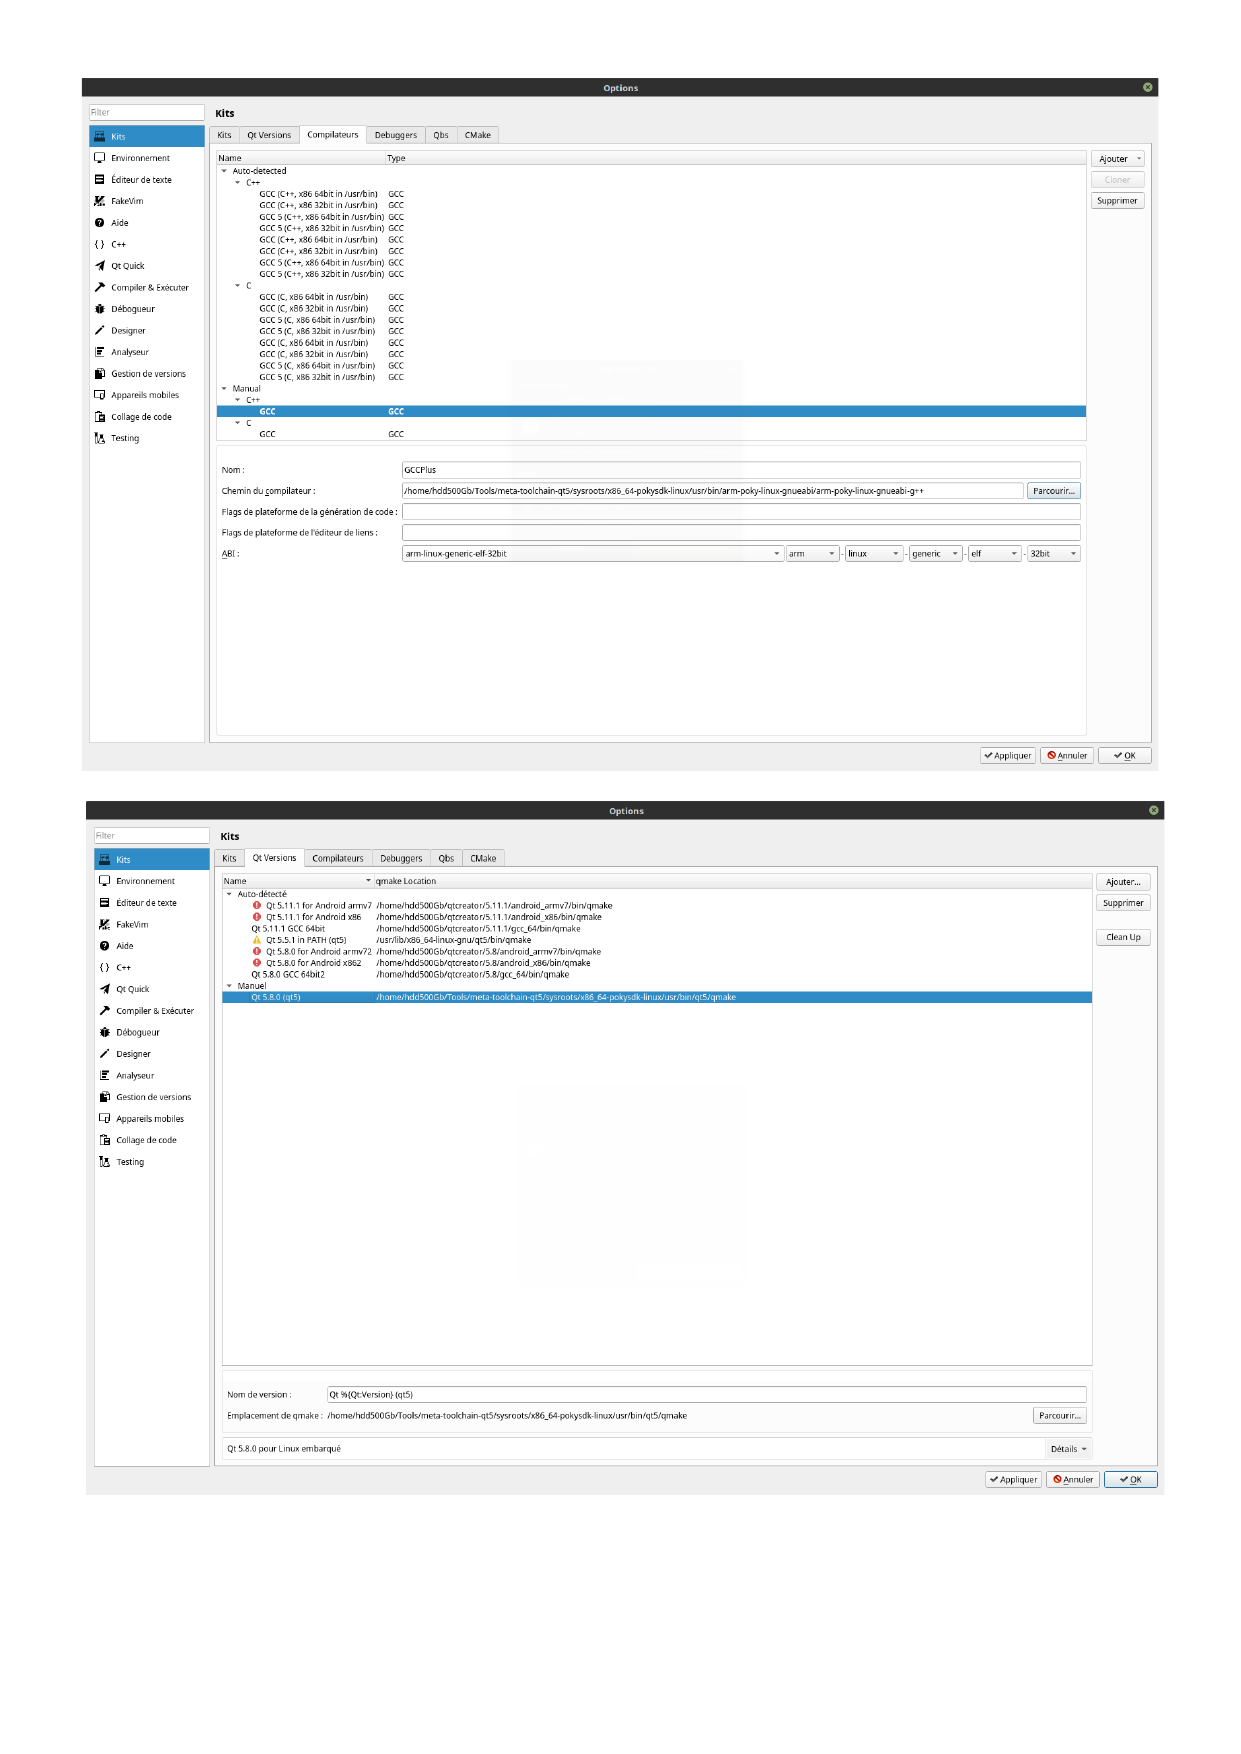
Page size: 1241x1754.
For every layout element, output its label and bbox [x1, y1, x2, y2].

picture [81, 78, 1159, 771]
picture [86, 801, 1165, 1495]
